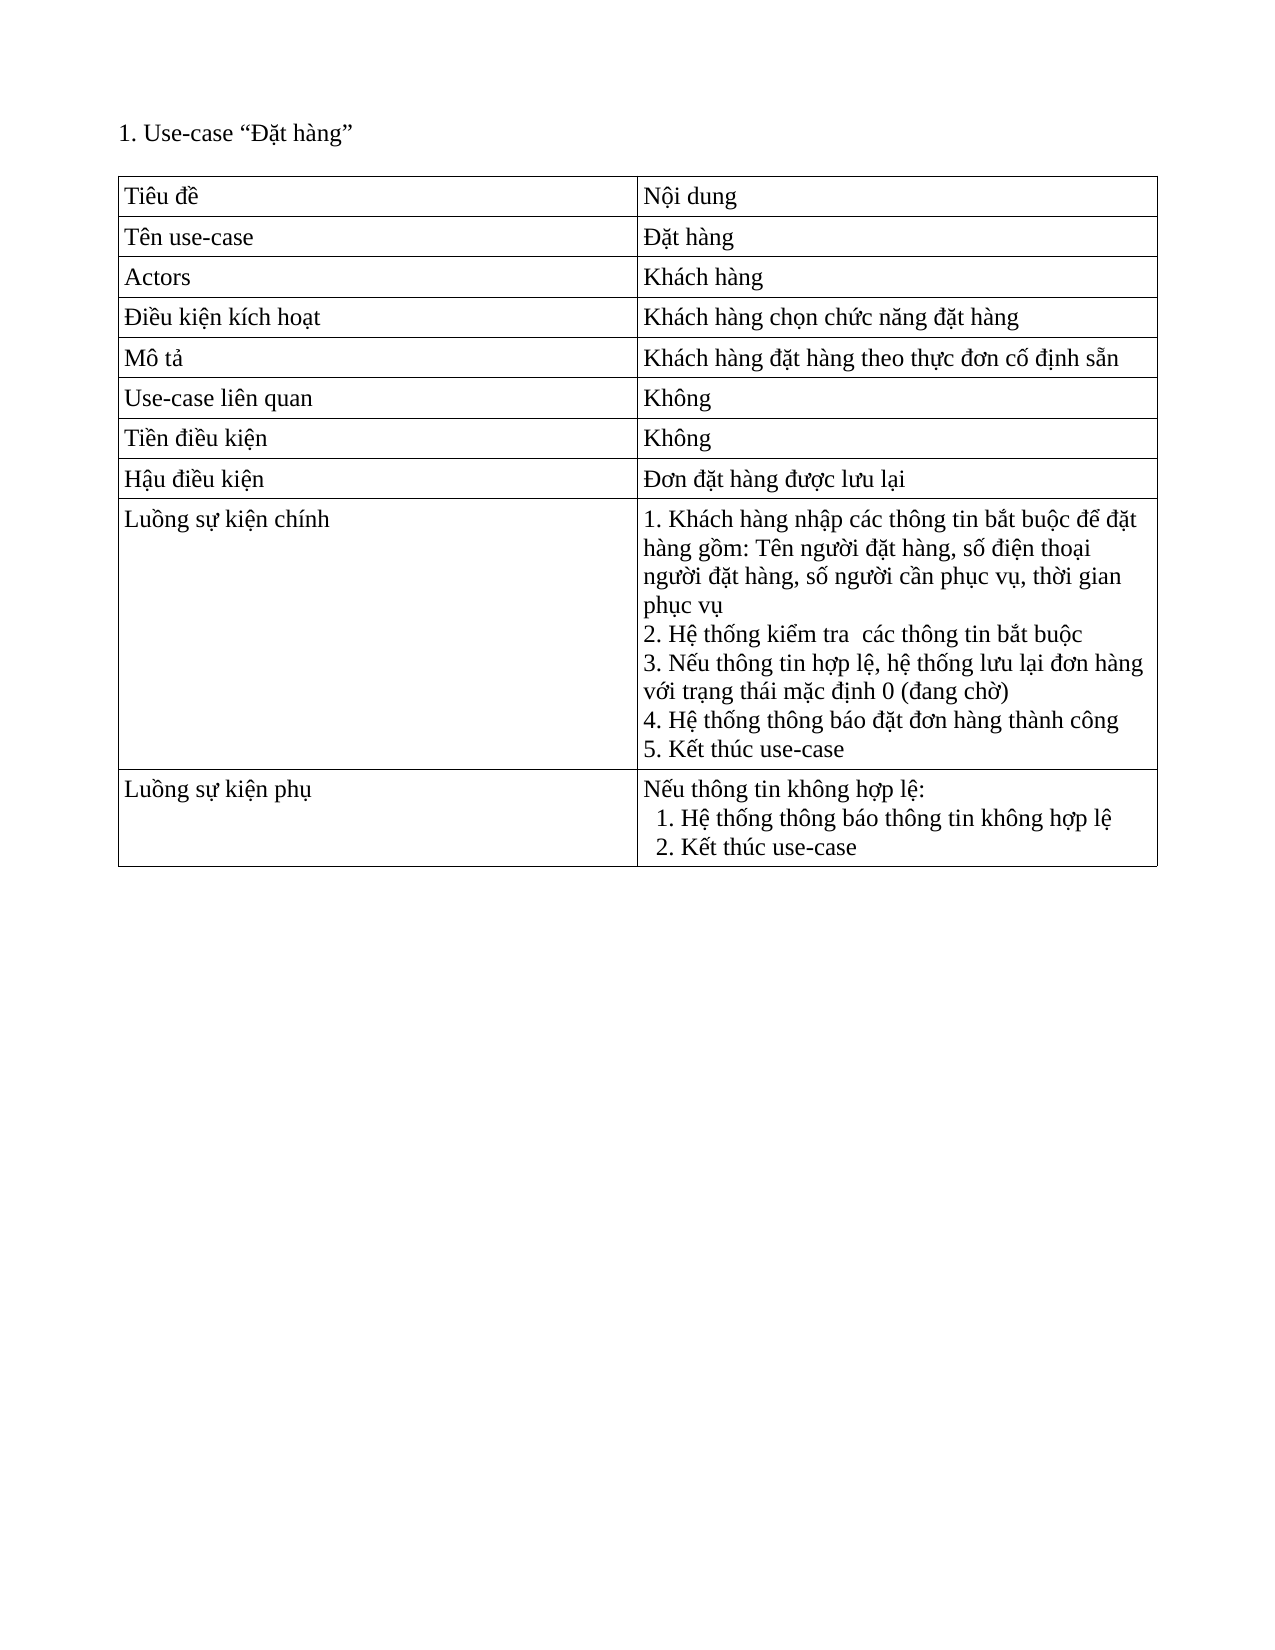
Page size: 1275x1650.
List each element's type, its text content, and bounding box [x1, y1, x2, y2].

table_cell Đặt hàng [638, 217, 1157, 256]
table_cell Tên use-case [119, 217, 637, 256]
table_cell Đơn đặt hàng được lưu lại [638, 459, 1157, 498]
table_cell Không [638, 378, 1157, 417]
table_cell Khách hàng [638, 257, 1157, 297]
table_cell Actors [119, 257, 637, 297]
table_cell Khách hàng đặt hàng theo thực đơn cố định sẵn [638, 338, 1157, 377]
table_cell Tiền điều kiện [119, 419, 637, 458]
table_cell 1. Khách hàng nhập các thông tin bắt buộc để đặt hàng gồm: Tên người đặt hàng, số điện thoại người đặt hàng, số người cần phục vụ, thời gian phục vụ 2. Hệ thống kiểm tra các thông tin bắt buộc 3. Nếu thông tin hợp lệ, hệ thống lưu lại đơn hàng với trạng thái mặc định 0 (đang chờ) 4. Hệ thống thông báo đặt đơn hàng thành công 5. Kết thúc use-case [638, 499, 1157, 768]
table_cell Mô tả [119, 338, 637, 377]
table_cell Hậu điều kiện [119, 459, 637, 498]
table_cell Use-case liên quan [119, 378, 637, 417]
table_header Tiêu đề [119, 177, 637, 216]
text 1. Use-case “Đặt hàng” [118, 118, 1157, 147]
table_header Nội dung [638, 177, 1157, 216]
table_cell Luồng sự kiện phụ [119, 770, 637, 866]
table_cell Khách hàng chọn chức năng đặt hàng [638, 298, 1157, 337]
table_cell Điều kiện kích hoạt [119, 298, 637, 337]
table_cell Luồng sự kiện chính [119, 499, 637, 768]
table_cell Không [638, 419, 1157, 458]
table_cell Nếu thông tin không hợp lệ: 1. Hệ thống thông báo thông tin không hợp lệ 2. Kết thúc use-case [638, 770, 1157, 866]
